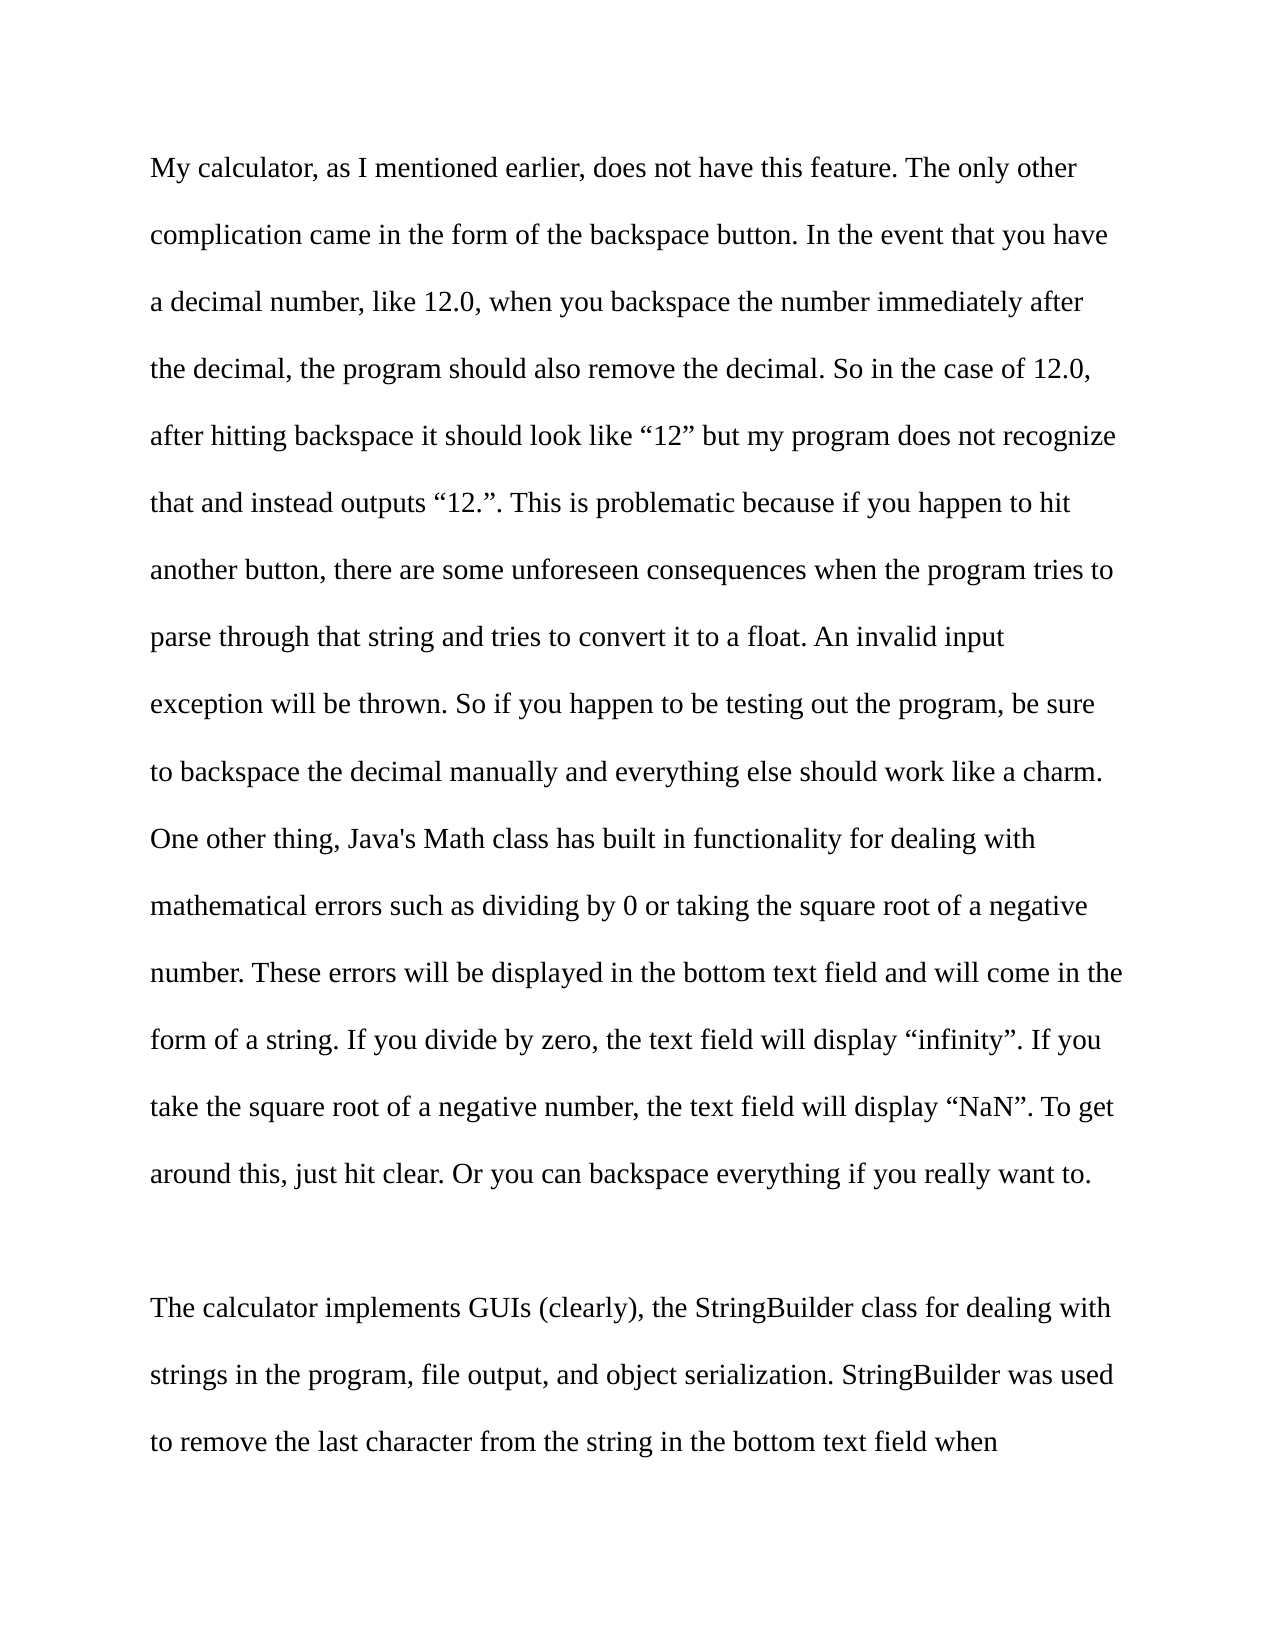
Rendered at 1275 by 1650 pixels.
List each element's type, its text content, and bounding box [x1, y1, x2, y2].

text My calculator, as I mentioned earlier, does not have this feature. The only other complication came in the form of the backspace button. In the event that you have a decimal number, like 12.0, when you backspace the number immediately after the decimal, the program should also remove the decimal. So in the case of 12.0, after hitting backspace it should look like “12” but my program does not recognize that and instead outputs “12.”. This is problematic because if you happen to hit another button, there are some unforeseen consequences when the program tries to parse through that string and tries to convert it to a float. An invalid input exception will be thrown. So if you happen to be testing out the program, be sure to backspace the decimal manually and everything else should work like a charm. One other thing, Java's Math class has built in functionality for dealing with mathematical errors such as dividing by 0 or taking the square root of a negative number. These errors will be displayed in the bottom text field and will come in the form of a string. If you divide by zero, the text field will display “infinity”. If you take the square root of a negative number, the text field will display “NaN”. To get around this, just hit clear. Or you can backspace everything if you really want to. [150, 150, 1125, 1190]
text The calculator implements GUIs (clearly), the StringBuilder class for dealing with strings in the program, file output, and object serialization. StringBuilder was used to remove the last character from the string in the bottom text field when [150, 1290, 1125, 1458]
